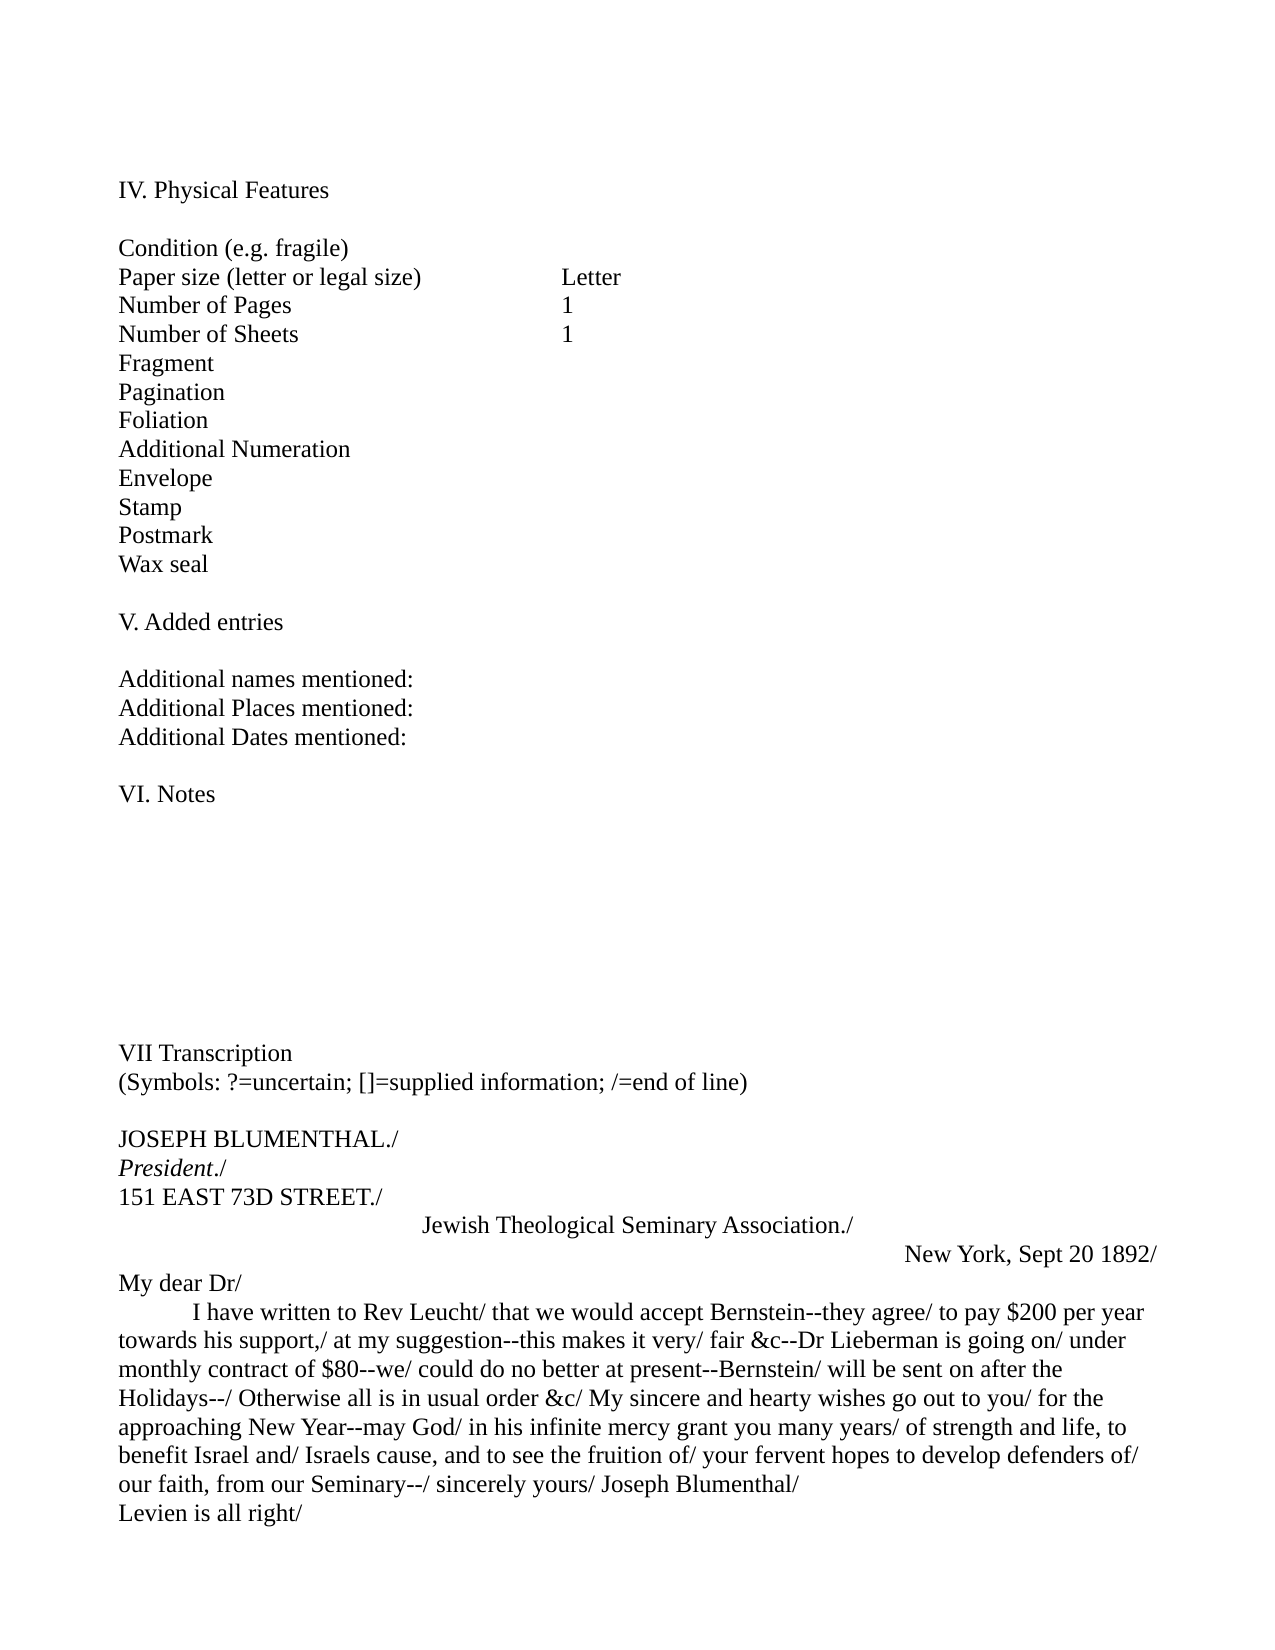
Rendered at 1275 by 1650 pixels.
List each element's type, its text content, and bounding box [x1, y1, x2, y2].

text JOSEPH BLUMENTHAL./ [118, 1124, 1157, 1153]
text I have written to Rev Leucht/ that we would accept Bernstein--they agree/ to pay $200 per year towards his support,/ at my suggestion--this makes it very/ fair &c--Dr Lieberman is going on/ under monthly contract of $80--we/ could do no better at present--Bernstein/ will be sent on after the Holidays--/ Otherwise all is in usual order &c/ My sincere and hearty wishes go out to you/ for the approaching New Year--may God/ in his infinite mercy grant you many years/ of strength and life, to benefit Israel and/ Israels cause, and to see the fruition of/ your fervent hopes to develop defenders of/ our faith, from our Seminary--/ sincerely yours/ Joseph Blumenthal/ [118, 1297, 1157, 1498]
text Envelope [118, 463, 1157, 492]
text New York, Sept 20 1892/ [118, 1239, 1157, 1268]
text V. Added entries [118, 607, 1157, 636]
text VI. Notes [118, 779, 1157, 808]
text Condition (e.g. fragile) [118, 233, 1157, 262]
text Postma rk [118, 521, 1157, 549]
text Stamp [118, 492, 1157, 521]
text Additional Numeration [118, 434, 1157, 463]
text 151 EAST 73D STREET./ [118, 1182, 1157, 1211]
text Paper size (letter or legal size) Letter [118, 262, 1157, 291]
text Number of Pages 1 [118, 291, 1157, 319]
text My dear Dr/ [118, 1268, 1157, 1297]
text Fragment [118, 348, 1157, 377]
text Pagination [118, 377, 1157, 406]
text VII Transcription [118, 1038, 1157, 1067]
text Jewish Theological Seminary Association./ [118, 1211, 1157, 1239]
text Additional names mentioned: [118, 664, 1157, 693]
text President./ [118, 1153, 1157, 1182]
text (Symbols: ?=uncertain; []=supplied information; /=end of line) [118, 1067, 1157, 1096]
text Wax seal [118, 549, 1157, 578]
text IV. Physical Features [118, 176, 1157, 204]
text Foliation [118, 406, 1157, 434]
text Additional Places mentioned: [118, 693, 1157, 722]
text Number of Sheets 1 [118, 319, 1157, 348]
text Levien is all right/ [118, 1498, 1157, 1527]
text Additional Dates mentioned: [118, 722, 1157, 751]
